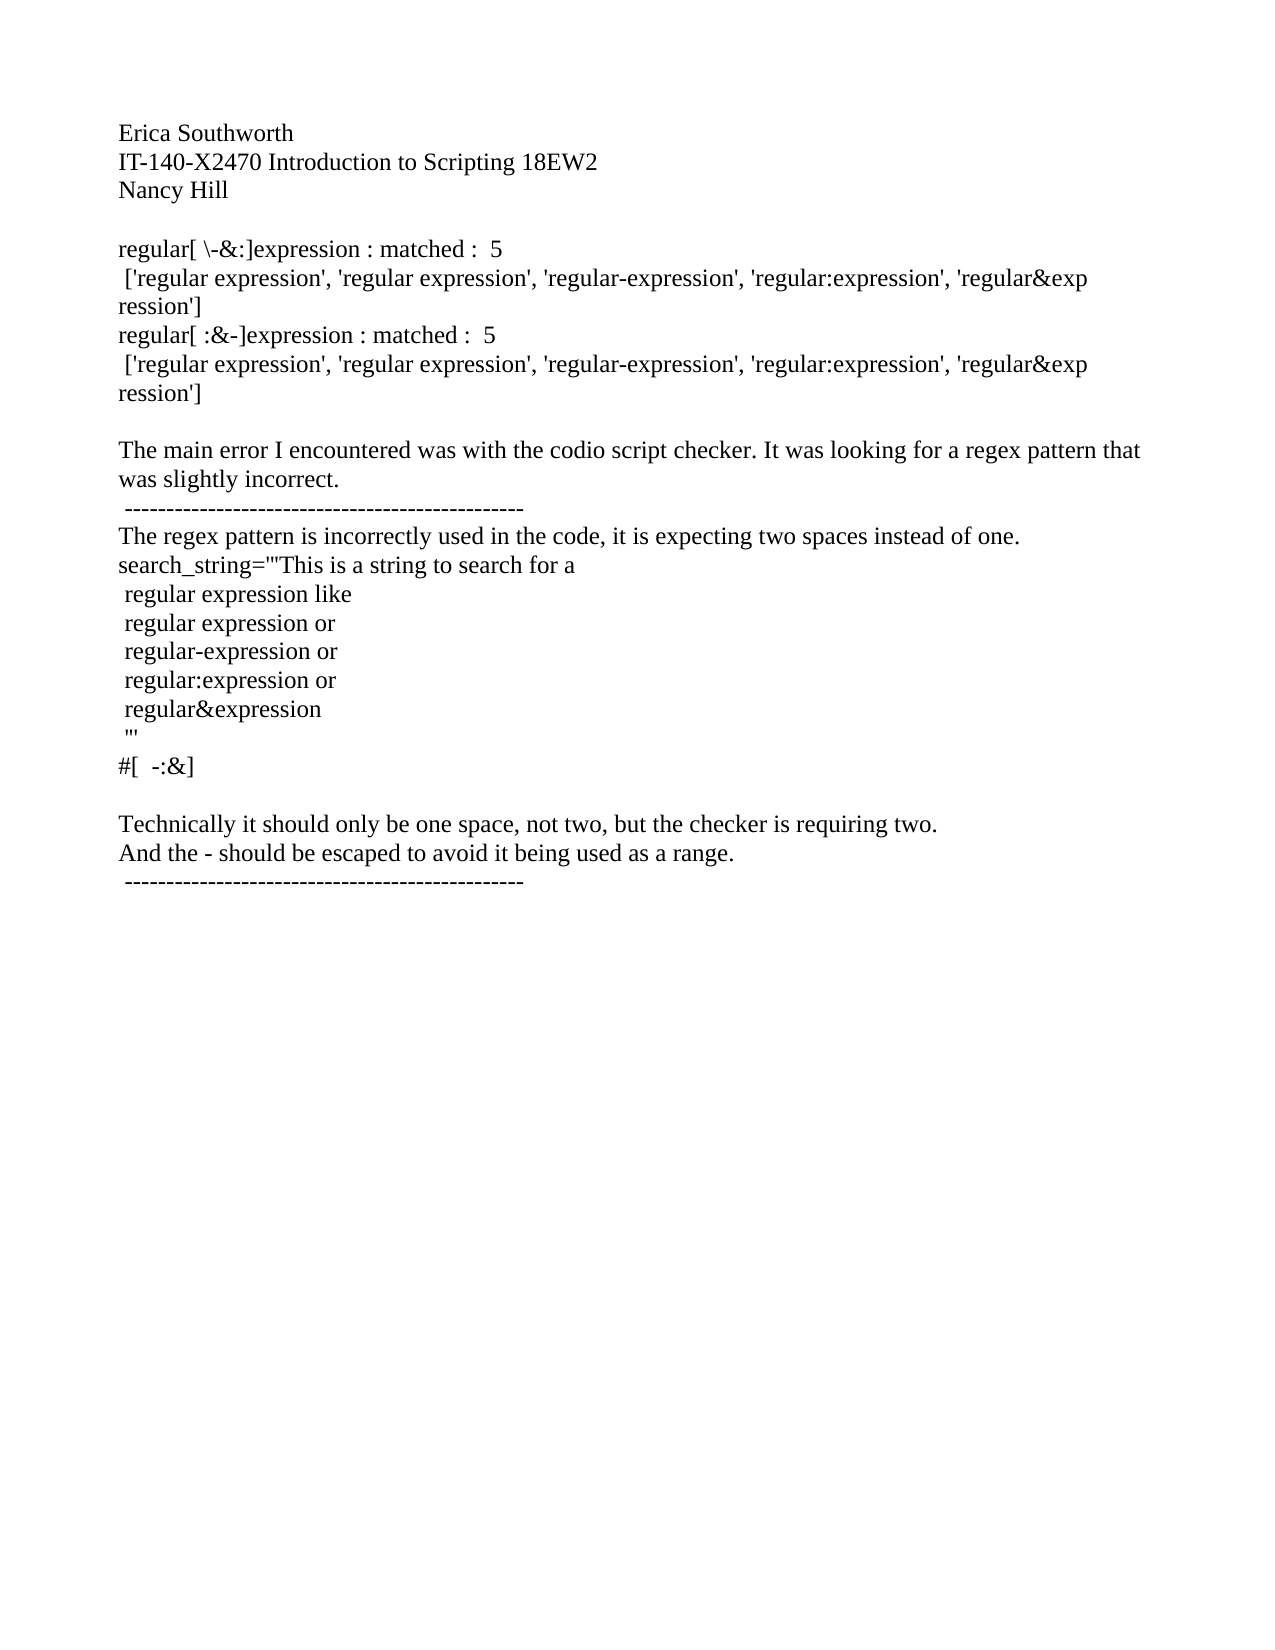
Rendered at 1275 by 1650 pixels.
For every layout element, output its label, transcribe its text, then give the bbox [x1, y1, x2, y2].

text ------------------------------------------------ [118, 493, 1157, 521]
text The regex pattern is incorrectly used in the code, it is expecting two spaces instead of one. [118, 521, 1157, 550]
text regular[ \-&:]expression : matched : 5 ['regular expression', 'regular expression', 'regular-expression', 'regular:expression', 'regular&exp ression'] [118, 234, 1157, 320]
text regular[ :&-]expression : matched : 5 ['regular expression', 'regular expression', 'regular-expression', 'regular:expression', 'regular&exp ression'] [118, 320, 1157, 406]
text Technically it should only be one space, not two, but the checker is requiring two. And the - should be escaped to avoid it being used as a range. [118, 780, 1157, 866]
text The main error I encountered was with the codio script checker. It was looking for a regex pattern that was slightly incorrect. [118, 435, 1157, 493]
text search_string='''This is a string to search for a regular expression like regular expression or regular-expression or regular:expression or regular&expression ''' #[ -:&] [118, 550, 1157, 780]
text ------------------------------------------------ [118, 866, 1157, 895]
